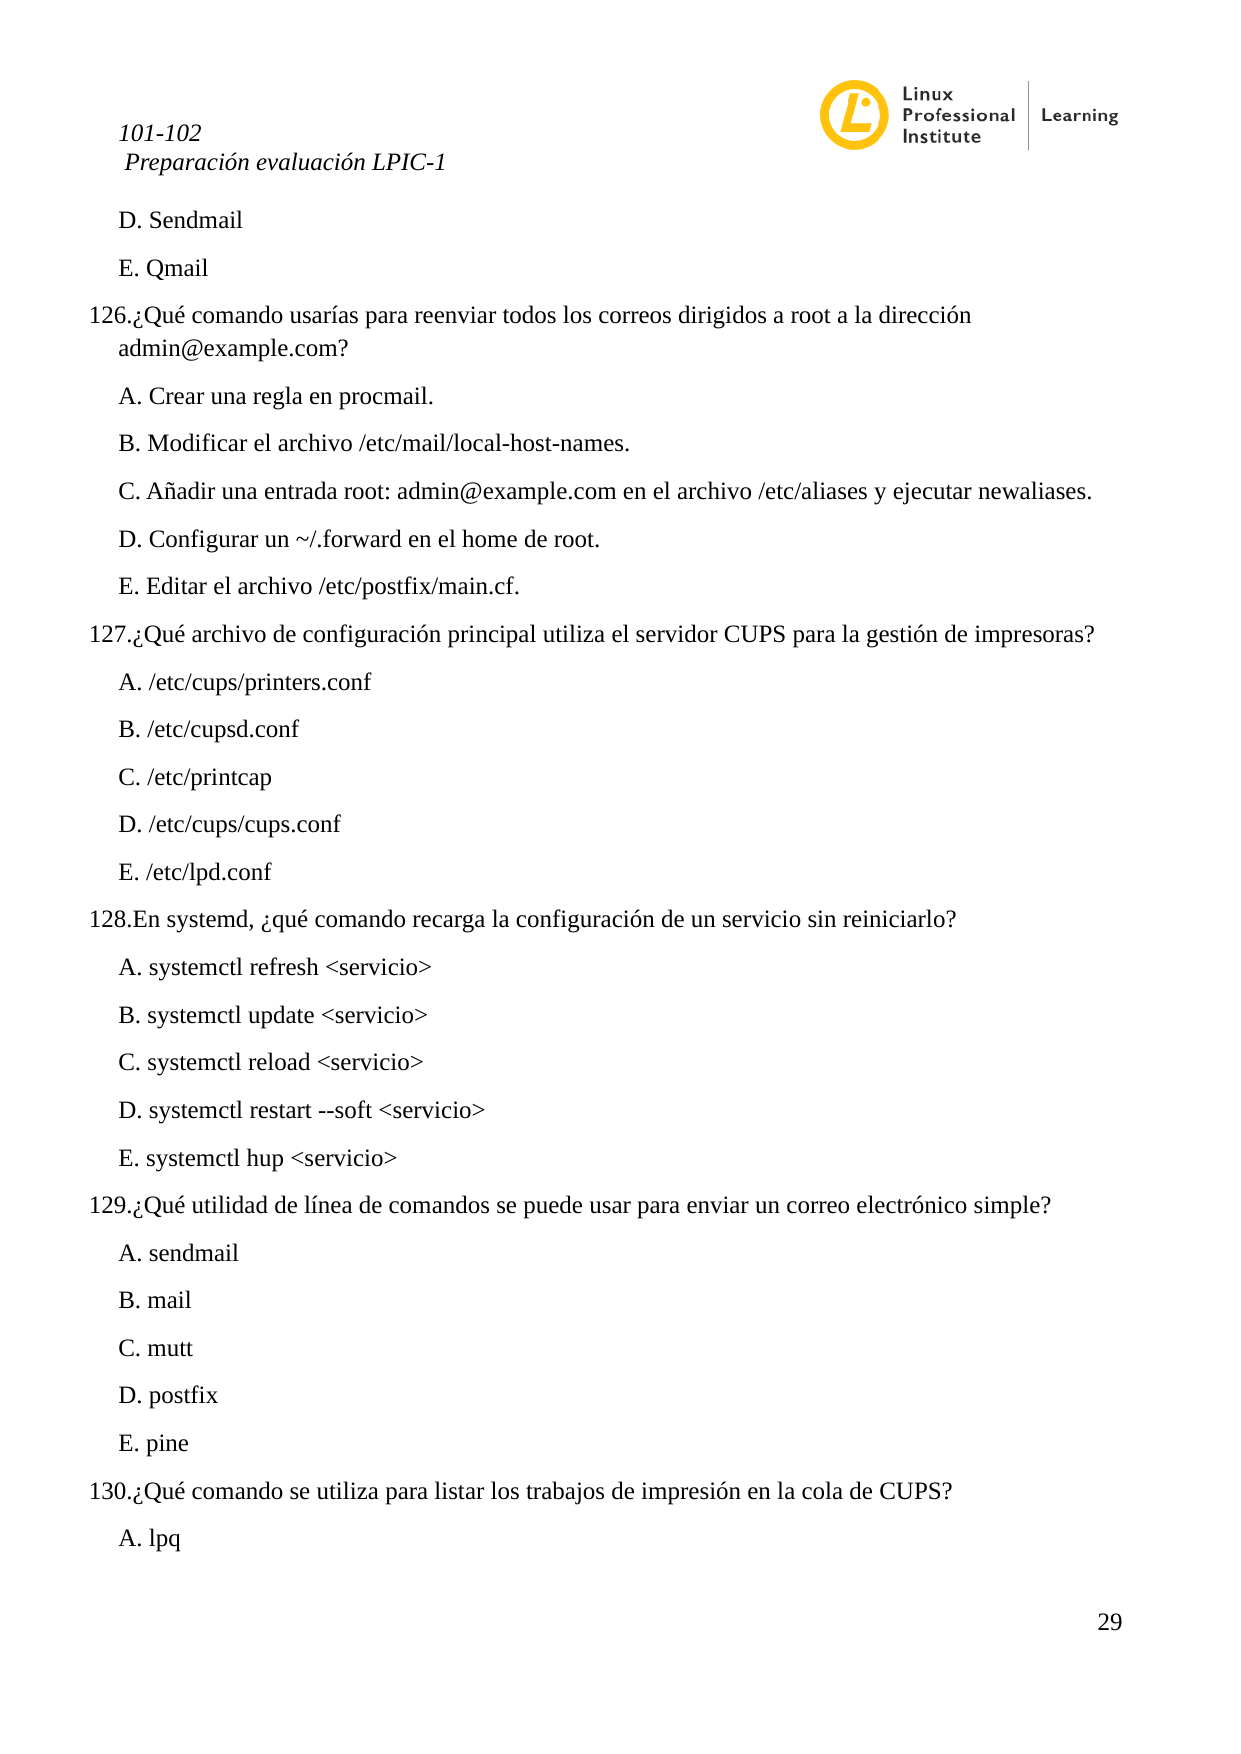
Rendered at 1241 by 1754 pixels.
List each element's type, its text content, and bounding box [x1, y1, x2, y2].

list E. Qmail [118, 253, 1122, 281]
list C. mutt [118, 1333, 1122, 1362]
list D. systemctl restart --soft <servicio> [118, 1095, 1122, 1124]
list B. systemctl update <servicio> [118, 1000, 1122, 1028]
list D. Sendmail [118, 205, 1122, 234]
list A. /etc/cups/printers.conf [118, 667, 1122, 695]
list C. systemctl reload <servicio> [118, 1047, 1122, 1076]
list E. Editar el archivo /etc/postfix/main.cf. [118, 571, 1122, 600]
list B. Modificar el archivo /etc/mail/local-host-names. [118, 428, 1122, 457]
list E. /etc/lpd.conf [118, 857, 1122, 886]
list A. Crear una regla en procmail. [118, 381, 1122, 410]
picture [819, 79, 1119, 151]
list D. /etc/cups/cups.conf [118, 809, 1122, 838]
list A. sendmail [118, 1238, 1122, 1267]
list B. /etc/cupsd.conf [118, 714, 1122, 743]
list E. systemctl hup <servicio> [118, 1143, 1122, 1171]
list ¿Qué utilidad de línea de comandos se puede usar para enviar un correo electrónico simple? [118, 1190, 1122, 1219]
list B. mail [118, 1285, 1122, 1314]
list ¿Qué comando usarías para reenviar todos los correos dirigidos a root a la dirección admin@example.com? [118, 300, 1122, 362]
list C. /etc/printcap [118, 762, 1122, 791]
list C. Añadir una entrada root: admin@example.com en el archivo /etc/aliases y ejecutar newaliases. [118, 476, 1122, 505]
list En systemd, ¿qué comando recarga la configuración de un servicio sin reiniciarlo? [118, 904, 1122, 933]
list D. Configurar un ~/.forward en el home de root. [118, 524, 1122, 552]
list A. lpq [118, 1523, 1122, 1552]
list E. pine [118, 1428, 1122, 1457]
list ¿Qué comando se utiliza para listar los trabajos de impresión en la cola de CUPS? [118, 1476, 1122, 1504]
list D. postfix [118, 1381, 1122, 1409]
list ¿Qué archivo de configuración principal utiliza el servidor CUPS para la gestión de impresoras? [118, 619, 1122, 648]
list A. systemctl refresh <servicio> [118, 952, 1122, 981]
